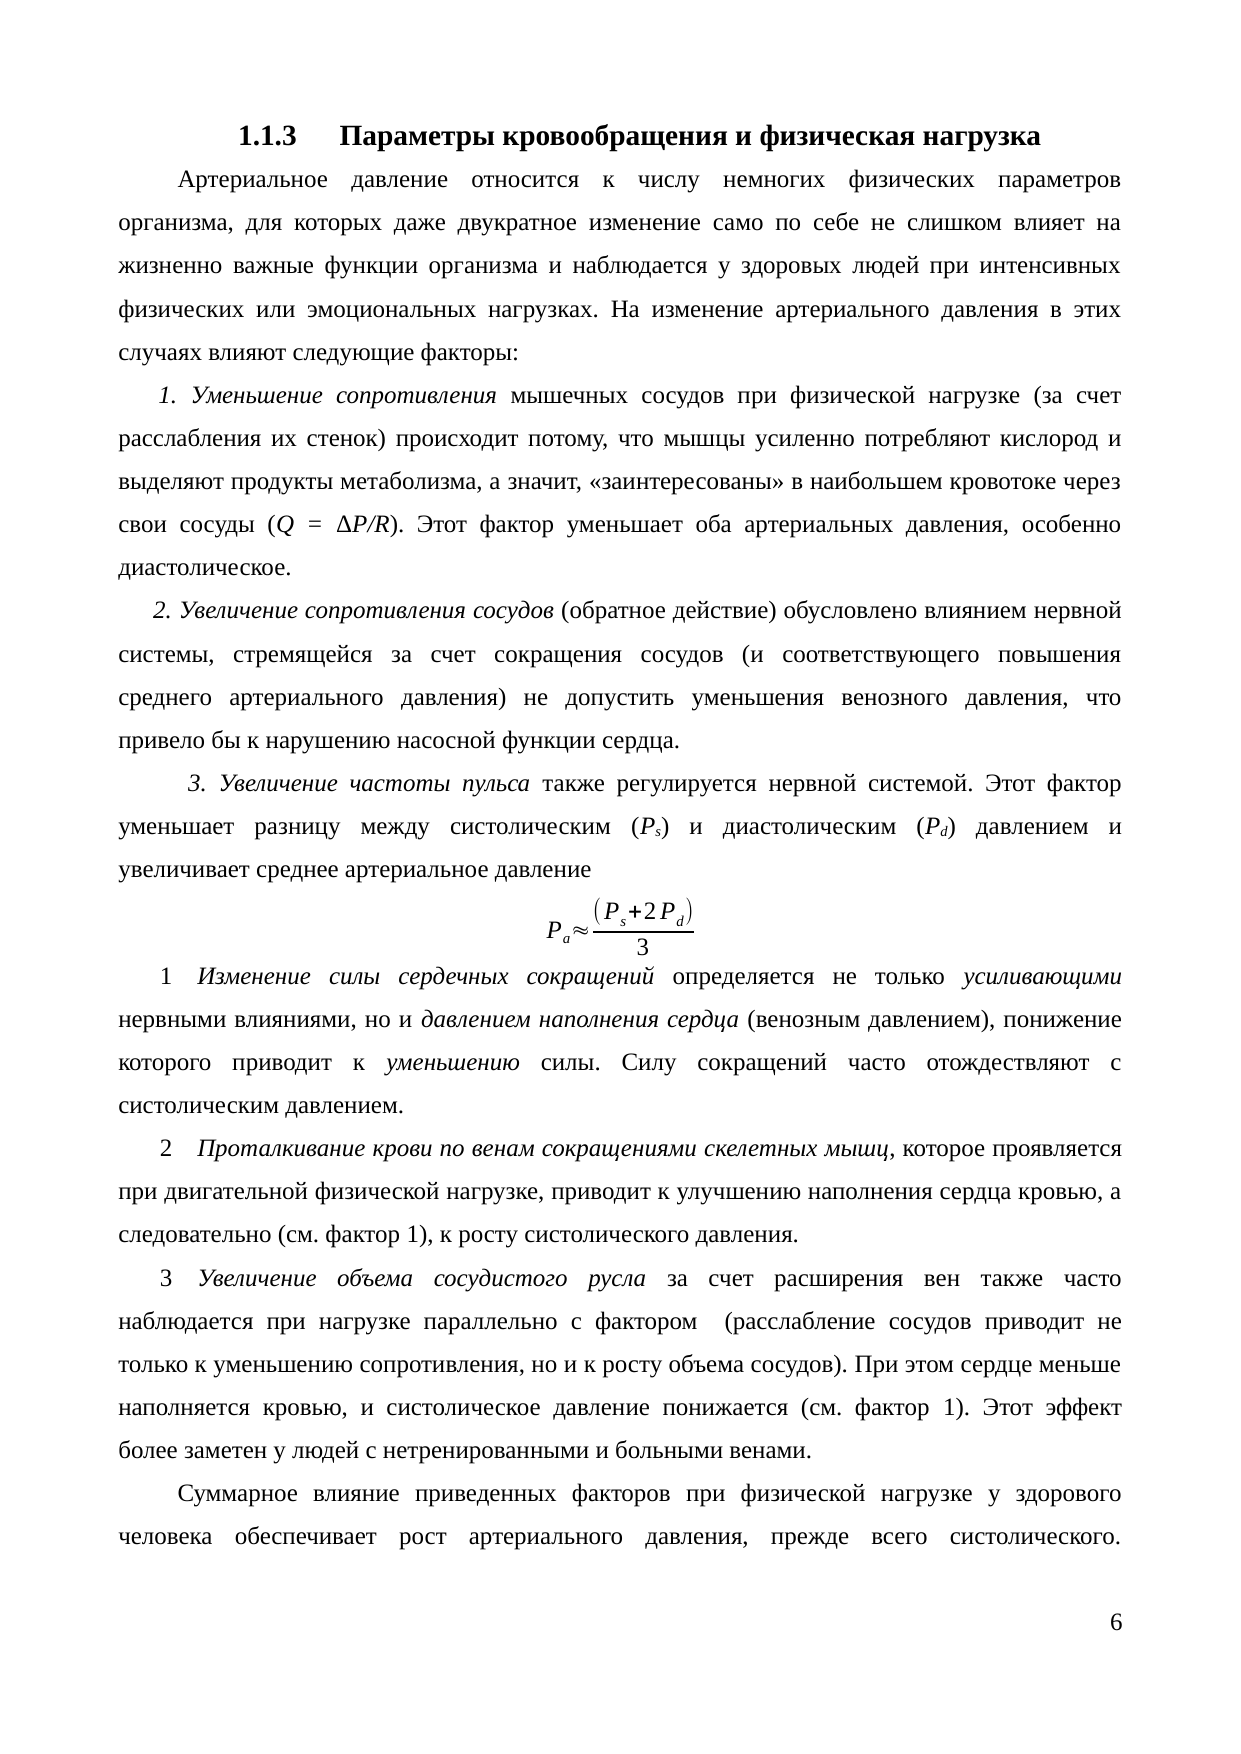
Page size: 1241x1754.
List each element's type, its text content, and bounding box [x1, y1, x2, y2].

list Увеличение объема сосудистого русла за счет расширения вен также часто наблюдается при нагрузке параллельно с фактором (расслабление сосудов приводит не только к уменьшению сопротивления, но и к росту объема сосудов). При этом сердце меньше наполняется кровью, и систолическое давление понижается (см. фактор 1.). Этот эффект более заметен у людей с нетренированными и больными венами. [118, 1263, 1122, 1464]
list Изменение силы сердечных сокращений определяется не только усиливающими нервными влияниями, но и давлением наполнения сердца (венозным давлением), понижение которого приводит к уменьшению силы. Силу сокращений часто отождествляют с систолическим давлением. [118, 961, 1122, 1119]
text Артериальное давление относится к числу немногих физических параметров организма, для которых даже двукратное изменение само по себе не слишком влияет на жизненно важные функции организма и наблюдается у здоровых людей при интенсивных физических или эмоциональных нагрузках. На изменение артериального давления в этих случаях влияют следующие факторы: [118, 164, 1122, 366]
list 1. Уменьшение сопротивления мышечных сосудов при физической нагрузке (за счет расслабления их стенок) происходит потому, что мышцы усиленно потребляют кислород и выделяют продукты метаболизма, а значит, «заинтересованы» в наибольшем кровотоке через свои сосуды (Q = ΔP/R). Этот фактор уменьшает оба артериальных давления, особенно диастолическое. [118, 380, 1122, 581]
list Проталкивание крови по венам сокращениями скелетных мышц, которое проявляется при двигательной физической нагрузке, приводит к улучшению наполнения сердца кровью, а следовательно (см. фактор 1.), к росту систолического давления. [118, 1133, 1122, 1248]
text Суммарное влияние приведенных факторов при физической нагрузке у здорового человека обеспечивает рост артериального давления, прежде всего систолического. Например, после физической нагрузки фактор 2., отсутствует, а факторы нервной регуляции быстро ослабевают. Напротив, факторы уменьшения давления и 3. ослабевают медленно, особенно у нетренированных людей (в частности, мышцы медленно восстанавливают свой баланс и требуют интенсивного кровоснабжения). В результате после нагрузки артериальное давление (особенно диастолическое) может понизиться. [118, 1478, 1122, 1550]
text 2. Увеличение сопротивления сосудов (обратное действие) обусловлено влиянием нервной системы, стремящейся за счет сокращения сосудов (и соответствующего повышения среднего артериального давления) не допустить уменьшения венозного давления, что привело бы к нарушению насосной функции сердца. [118, 596, 1122, 754]
subtitle Параметры кровообращения и физическая нагрузка [231, 118, 1122, 152]
list 3. Увеличение частоты пульса также регулируется нервной системой. Этот фактор уменьшает разницу между систолическим (Ps) и диастолическим (Pd) давлением и увеличивает среднее артериальное давление [118, 768, 1122, 883]
